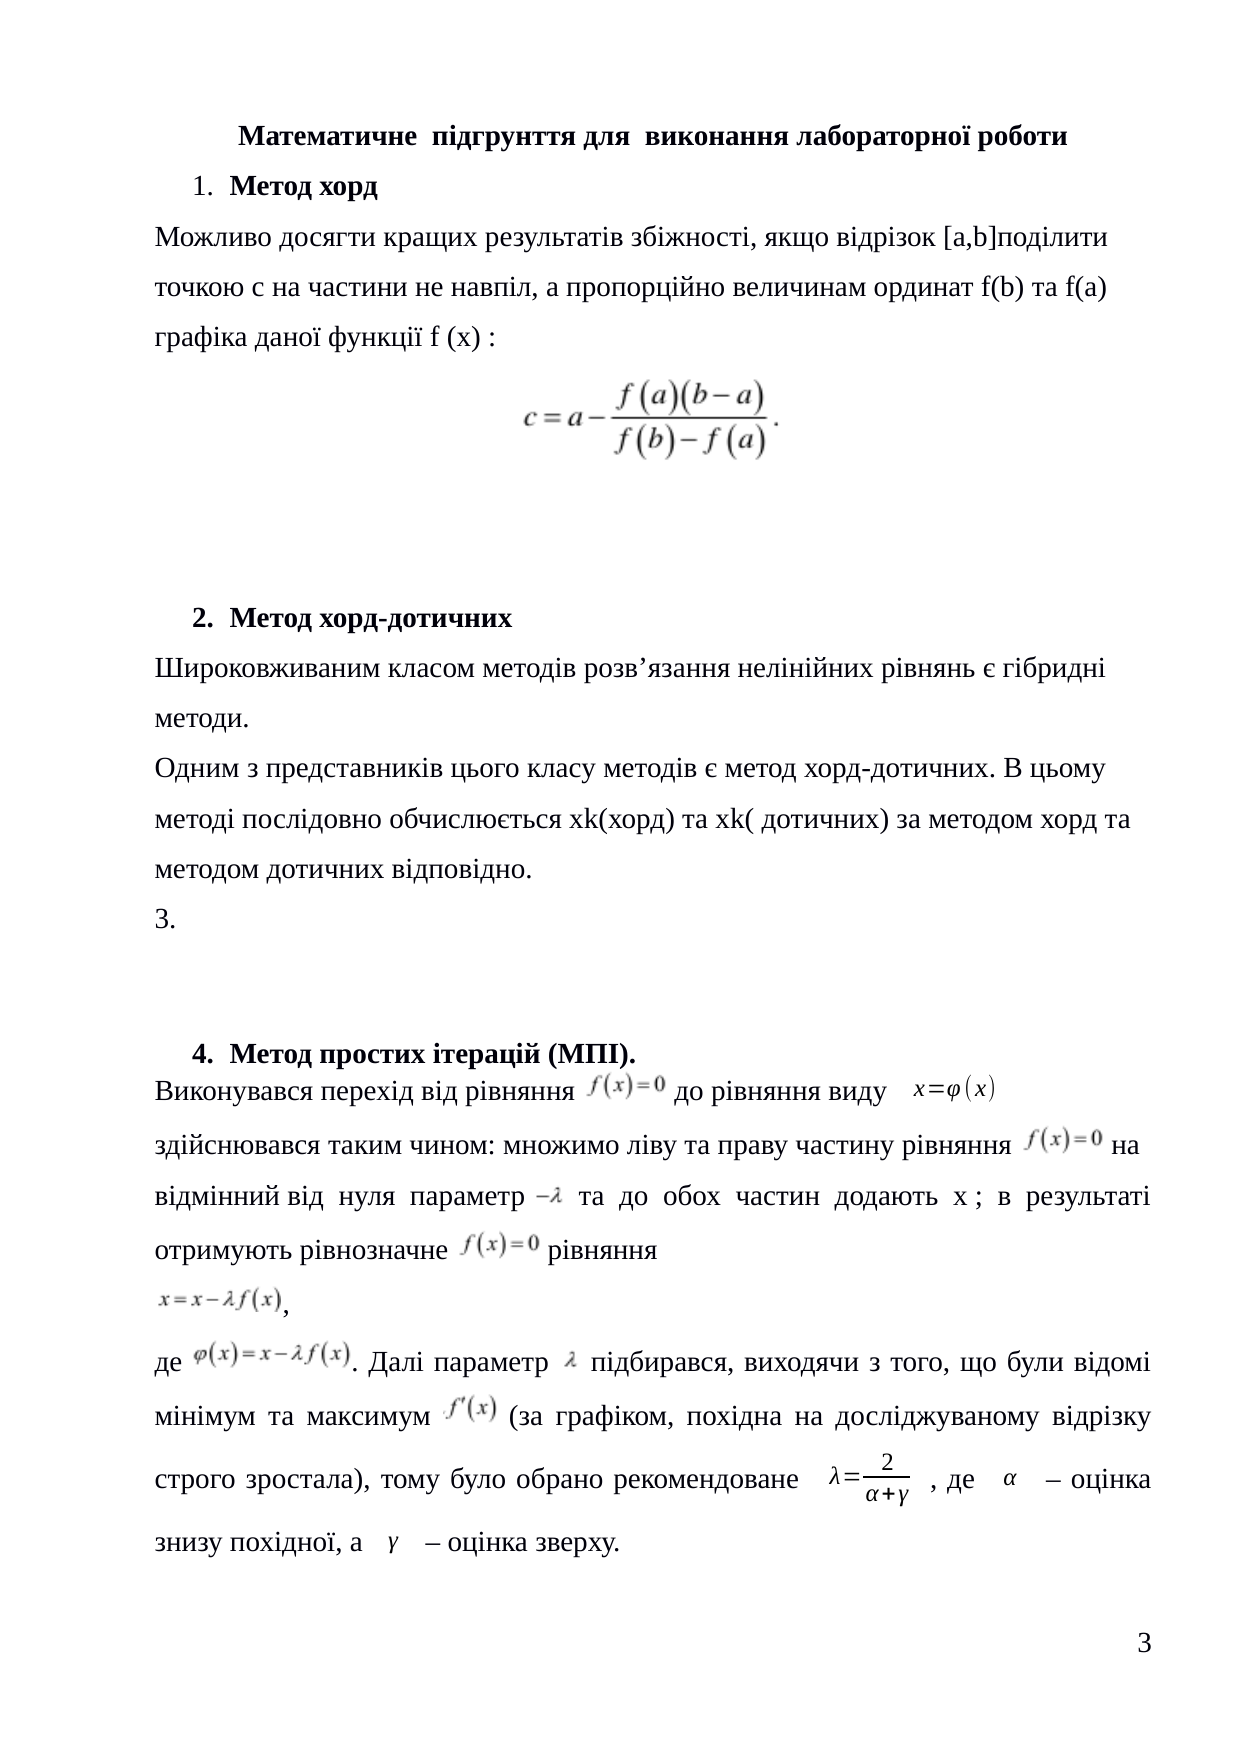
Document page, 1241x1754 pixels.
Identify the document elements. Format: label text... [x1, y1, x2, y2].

picture [443, 1394, 497, 1424]
list Метод простих ітерацій (МПІ). [192, 1036, 1152, 1069]
list де . Далі параметр підбирався, виходячи з того, що були відомі мінімум та максимум (за графіком, похідна на досліджуваному відрізку строго зростала), тому було обрано рекомендоване , де – оцінка знизу похідної, а – оцінка зверху. [154, 1337, 1152, 1558]
text Математичне підгрунття для виконання лабораторної роботи [154, 118, 1152, 152]
list , [154, 1282, 1152, 1320]
picture [558, 1349, 580, 1370]
list Широковживаним класом методів розв’язання нелінійних рівнянь є гібридні методи. [154, 650, 1152, 734]
list Виконувався перехід від рівняння до рівняння виду здійснювався таким чином: множимо ліву та праву частину рівняння на відмінний від нуля параметр та до обох частин додають x ; в результаті отримують рівнозначне рівняння [154, 1069, 1152, 1266]
picture [154, 1282, 281, 1312]
picture [532, 1183, 564, 1204]
list Метод хорд [192, 168, 1152, 202]
list Одним з представників цього класу методів є метод хорд-дотичних. В цьому методі послідовно обчислюється xk(хорд) та xk( дотичних) за методом хорд та методом дотичних відповідно. [154, 751, 1152, 885]
picture [1019, 1123, 1104, 1155]
list Можливо досягти кращих результатів збіжності, якщо відрізок [a,b]поділити точкою c на частини не навпіл, а пропорційно величинам ординат f(b) та f(a) графіка даної функції f (x) : [154, 219, 1152, 353]
picture [455, 1228, 540, 1260]
picture [582, 1069, 667, 1101]
picture [191, 1336, 352, 1371]
picture [555, 369, 623, 450]
list Метод хорд-дотичних [192, 600, 1152, 633]
